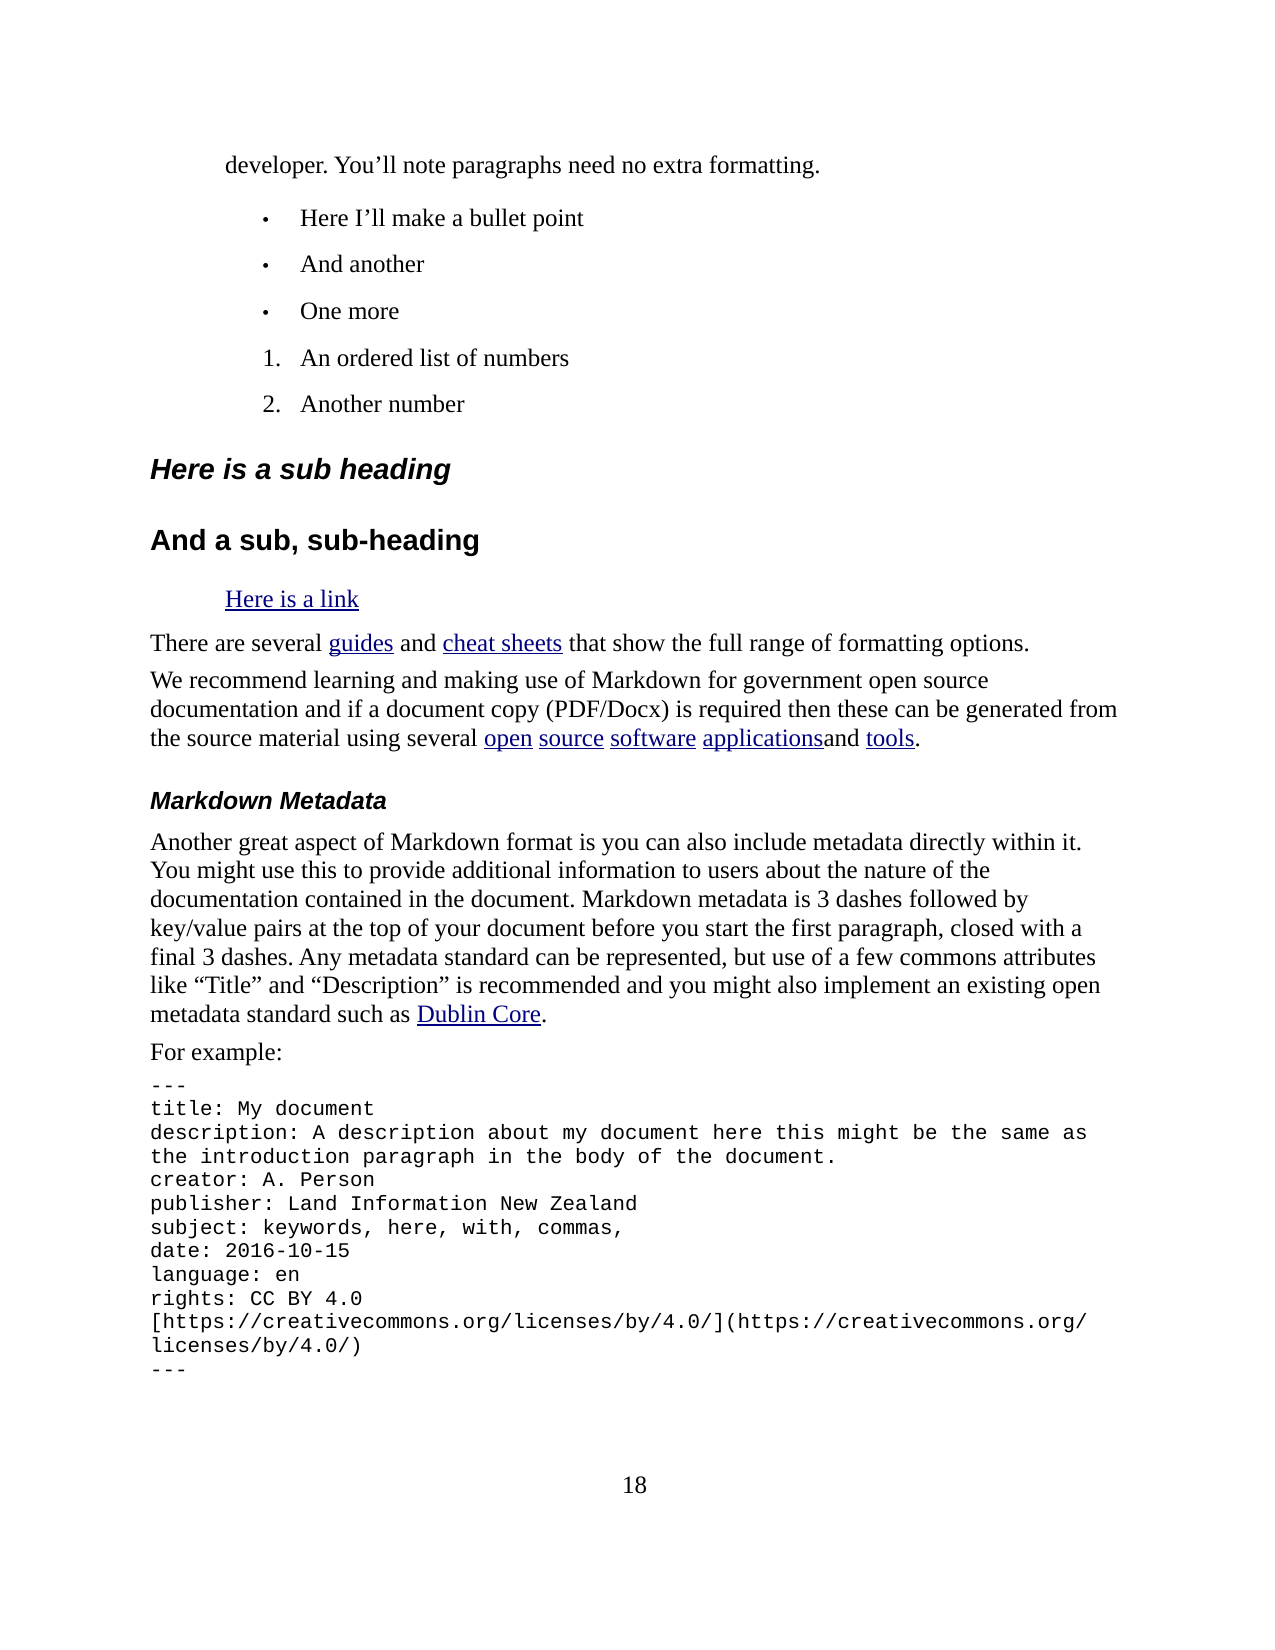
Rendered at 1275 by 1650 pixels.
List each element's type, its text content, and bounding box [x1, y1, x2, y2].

text subject: keywords, here, with, commas, [150, 1217, 1125, 1240]
subtitle And a sub, sub-heading [150, 523, 1125, 557]
list And another [262, 249, 1125, 278]
list Here I’ll make a bullet point [262, 203, 1125, 231]
text title: My document [150, 1098, 1125, 1122]
text developer. You’ll note paragraphs need no extra formatting. [225, 150, 1125, 179]
text description: A description about my document here this might be the same as the introduction paragraph in the body of the document. [150, 1122, 1125, 1169]
text Here is a link [225, 584, 1125, 613]
text For example: [150, 1037, 1125, 1066]
text We recommend learning and making use of Markdown for government open source documentation and if a document copy (PDF/Docx) is required then these can be generated from the source material using several open source software applicationsand tools. [150, 666, 1125, 752]
text --- [150, 1075, 1125, 1098]
text --- [150, 1358, 1125, 1382]
text There are several guides and cheat sheets that show the full range of formatting options. [150, 628, 1125, 657]
list One more [262, 296, 1125, 325]
text language: en [150, 1264, 1125, 1288]
text creator: A. Person [150, 1169, 1125, 1193]
text date: 2016-10-15 [150, 1240, 1125, 1264]
text Another great aspect of Markdown format is you can also include metadata directly within it. You might use this to provide additional information to users about the nature of the documentation contained in the document. Markdown metadata is 3 dashes followed by key/value pairs at the top of your document before you start the first paragraph, closed with a final 3 dashes. Any metadata standard can be represented, but use of a few commons attributes like “Title” and “Description” is recommended and you might also implement an existing open metadata standard such as Dublin Core. [150, 827, 1125, 1028]
text publisher: Land Information New Zealand [150, 1193, 1125, 1217]
list An ordered list of numbers [262, 343, 1125, 371]
subtitle Markdown Metadata [150, 786, 1125, 814]
subtitle Here is a sub heading [150, 452, 1125, 486]
text rights: CC BY 4.0 [https://creativecommons.org/licenses/by/4.0/](https://creativecommons.org/licenses/by/4.0/) [150, 1288, 1125, 1358]
list Another number [262, 389, 1125, 418]
